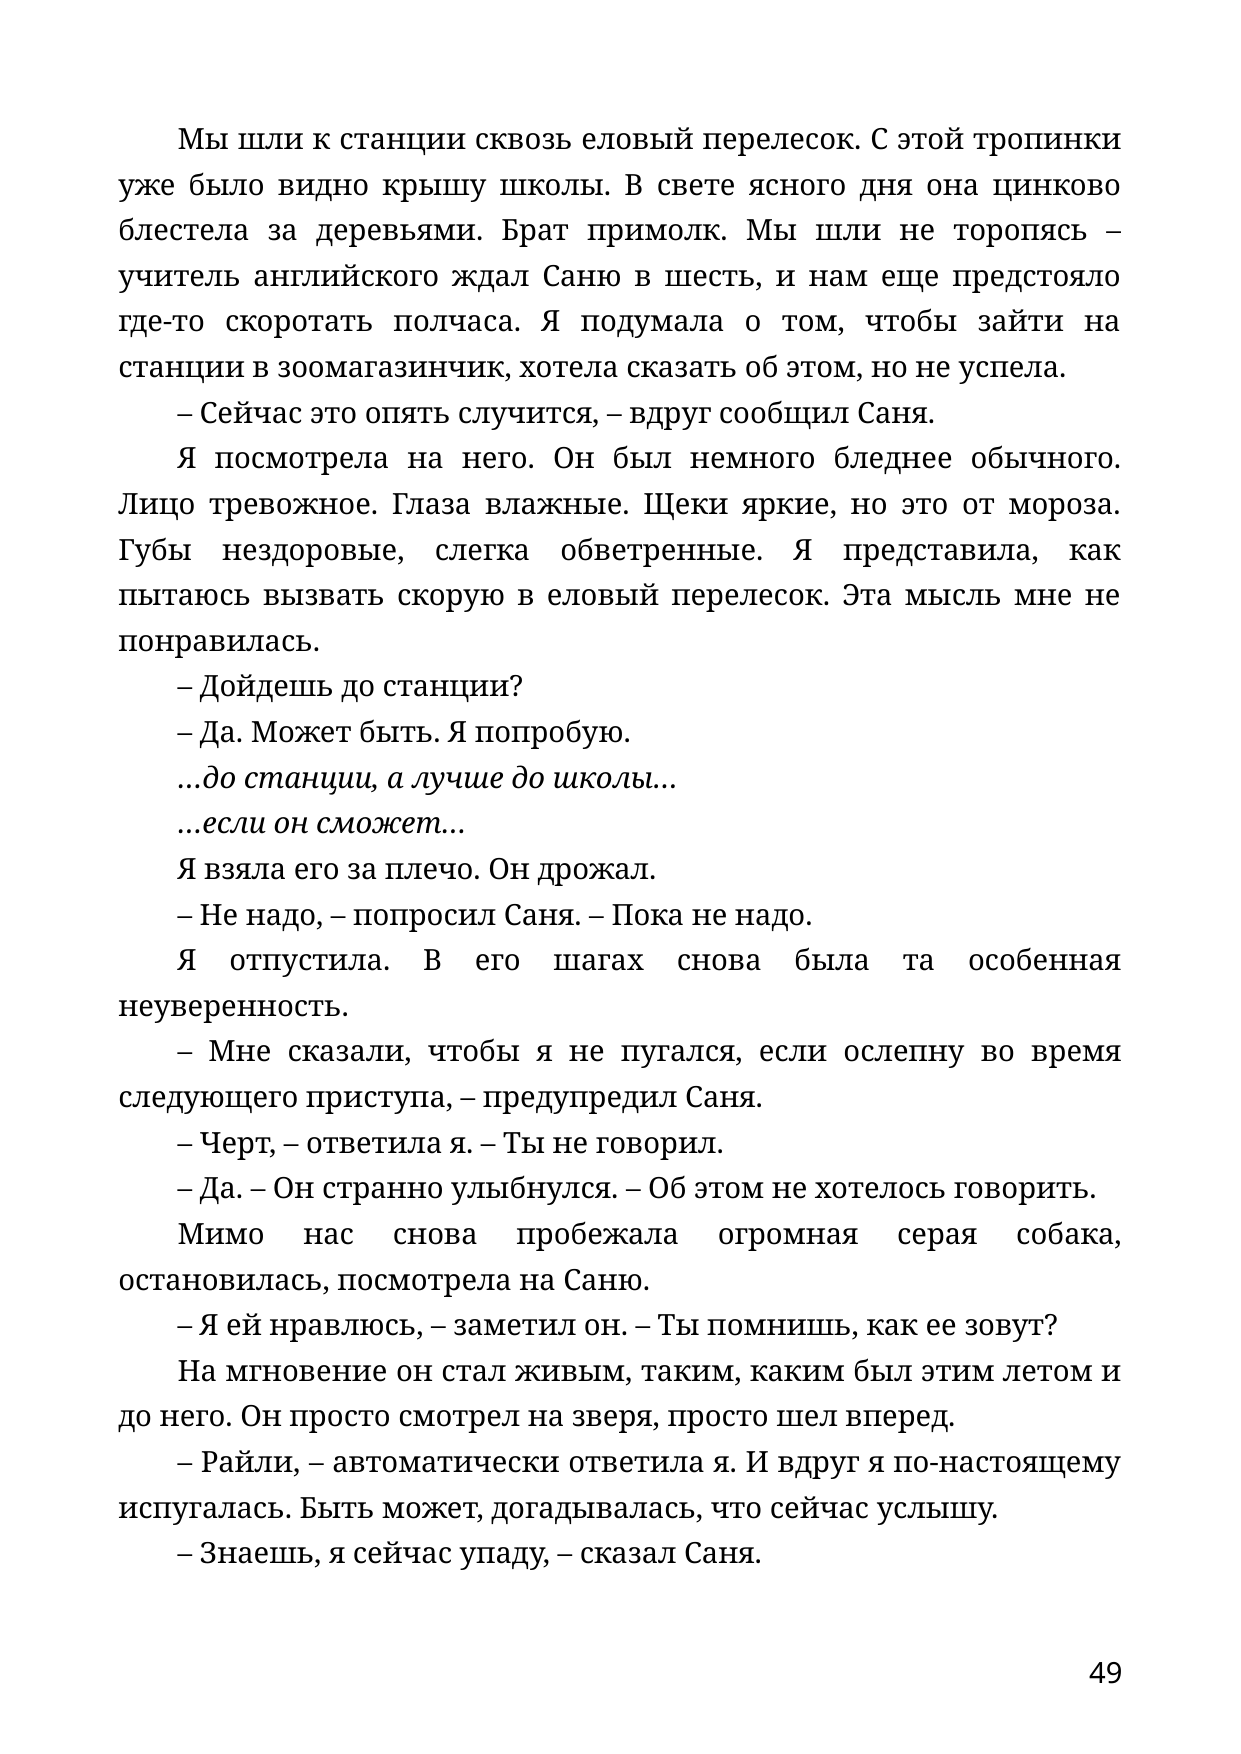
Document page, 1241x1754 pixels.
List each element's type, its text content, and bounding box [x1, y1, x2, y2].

text На мгновение он стал живым, таким, каким был этим летом и до него. Он просто смотрел на зверя, просто шел вперед. [118, 1350, 1122, 1435]
text Мимо нас снова пробежала огромная серая собака, остановилась, посмотрела на Саню. [118, 1213, 1122, 1298]
text Я взяла его за плечо. Он дрожал. [118, 848, 1122, 888]
text – Да. Может быть. Я попробую. [118, 711, 1122, 751]
text – Я ей нравлюсь, – заметил он. – Ты помнишь, как ее зовут? [118, 1304, 1122, 1344]
text …если он сможет… [118, 802, 1122, 842]
text – Райли, – автоматически ответила я. И вдруг я по-настоящему испугалась. Быть может, догадывалась, что сейчас услышу. [118, 1441, 1122, 1527]
text – Да. – Он странно улыбнулся. – Об этом не хотелось говорить. [118, 1167, 1122, 1207]
text – Мне сказали, чтобы я не пугался, если ослепну во время следующего приступа, – предупредил Саня. [118, 1031, 1122, 1116]
text …до станции, а лучше до школы… [118, 757, 1122, 797]
text Я посмотрела на него. Он был немного бледнее обычного. Лицо тревожное. Глаза влажные. Щеки яркие, но это от мороза. Губы нездоровые, слегка обветренные. Я представила, как пытаюсь вызвать скорую в еловый перелесок. Эта мысль мне не понравилась. [118, 437, 1122, 660]
text Мы шли к станции сквозь еловый перелесок. С этой тропинки уже было видно крышу школы. В свете ясного дня она цинково блестела за деревьями. Брат примолк. Мы шли не торопясь – учитель английского ждал Саню в шесть, и нам еще предстояло где-то скоротать полчаса. Я подумала о том, чтобы зайти на станции в зоомагазинчик, хотела сказать об этом, но не успела. [118, 118, 1122, 386]
text – Не надо, – попросил Саня. – Пока не надо. [118, 894, 1122, 933]
text Я отпустила. В его шагах снова была та особенная неуверенность. [118, 939, 1122, 1025]
text – Знаешь, я сейчас упаду, – сказал Саня. [118, 1532, 1122, 1572]
text – Черт, – ответила я. – Ты не говорил. [118, 1122, 1122, 1162]
text – Дойдешь до станции? [118, 666, 1122, 705]
text – Сейчас это опять случится, – вдруг сообщил Саня. [118, 392, 1122, 432]
